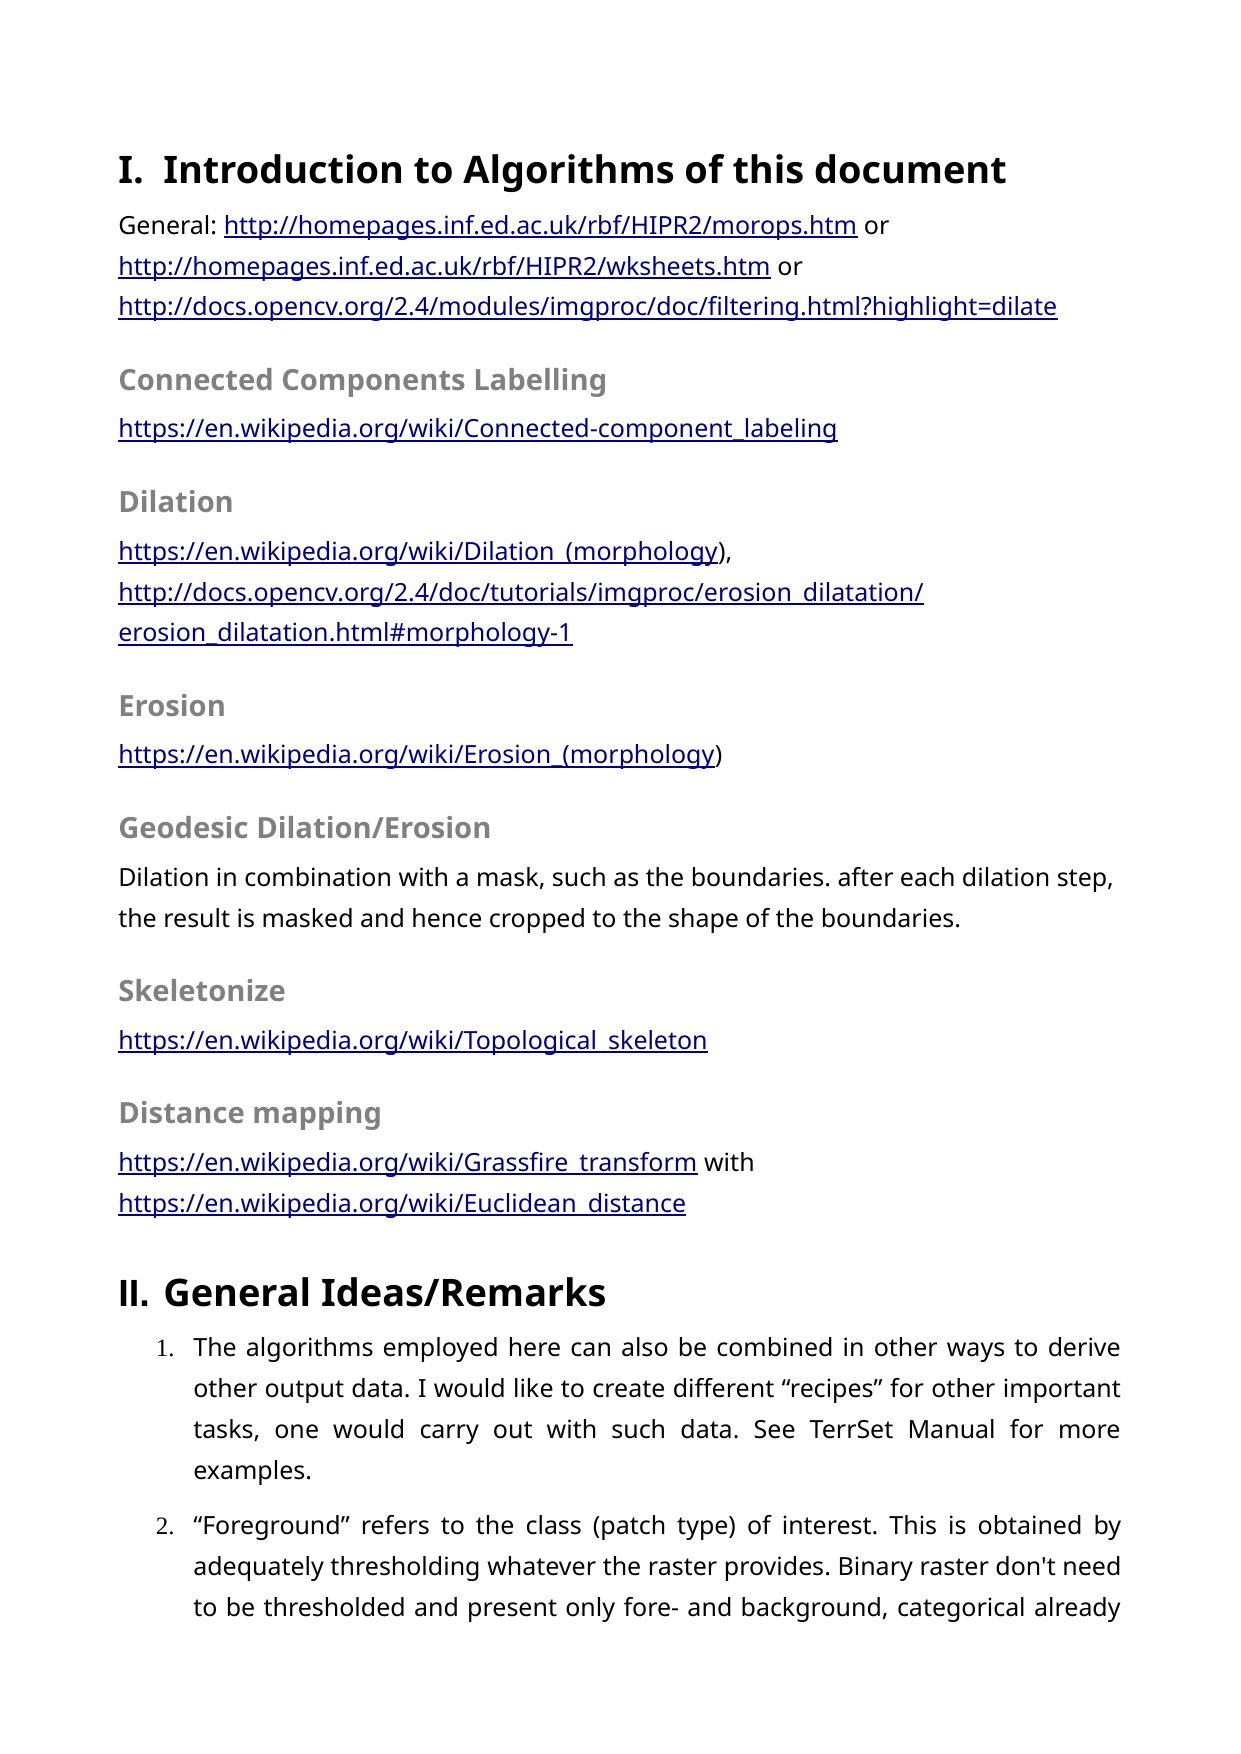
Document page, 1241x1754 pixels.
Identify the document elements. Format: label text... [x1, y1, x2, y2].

subtitle Connected Components Labelling [118, 359, 1122, 399]
subtitle Introduction to Algorithms of this document [118, 143, 1122, 195]
text https://en.wikipedia.org/wiki/Dilation_(morphology), http://docs.opencv.org/2.4/doc/tutorials/imgproc/erosion_dilatation/erosion_dilatation.html#morphology-1 [118, 533, 1122, 649]
text https://en.wikipedia.org/wiki/Connected-component_labeling [118, 411, 1122, 445]
subtitle Dilation [118, 481, 1122, 521]
list “Foreground” refers to the class (patch type) of interest. This is obtained by adequately thresholding whatever the raster provides. Binary raster don't need to be thresholded and present only fore- and background, categorical already [156, 1508, 1122, 1624]
text Dilation in combination with a mask, such as the boundaries. after each dilation step, the result is masked and hence cropped to the shape of the boundaries. [118, 859, 1122, 934]
subtitle General Ideas/Remarks [118, 1266, 1122, 1317]
text https://en.wikipedia.org/wiki/Grassfire_transform with https://en.wikipedia.org/wiki/Euclidean_distance [118, 1144, 1122, 1219]
subtitle Skeletonize [118, 970, 1122, 1010]
text https://en.wikipedia.org/wiki/Topological_skeleton [118, 1022, 1122, 1056]
subtitle Distance mapping [118, 1092, 1122, 1132]
text General: http://homepages.inf.ed.ac.uk/rbf/HIPR2/morops.htm or http://homepages.inf.ed.ac.uk/rbf/HIPR2/wksheets.htm or http://docs.opencv.org/2.4/modules/imgproc/doc/filtering.html?highlight=dilate [118, 207, 1122, 323]
subtitle Erosion [118, 685, 1122, 725]
text https://en.wikipedia.org/wiki/Erosion_(morphology) [118, 737, 1122, 771]
subtitle Geodesic Dilation/Erosion [118, 807, 1122, 847]
list The algorithms employed here can also be combined in other ways to derive other output data. I would like to create different “recipes” for other important tasks, one would carry out with such data. See TerrSet Manual for more examples. [156, 1330, 1122, 1487]
